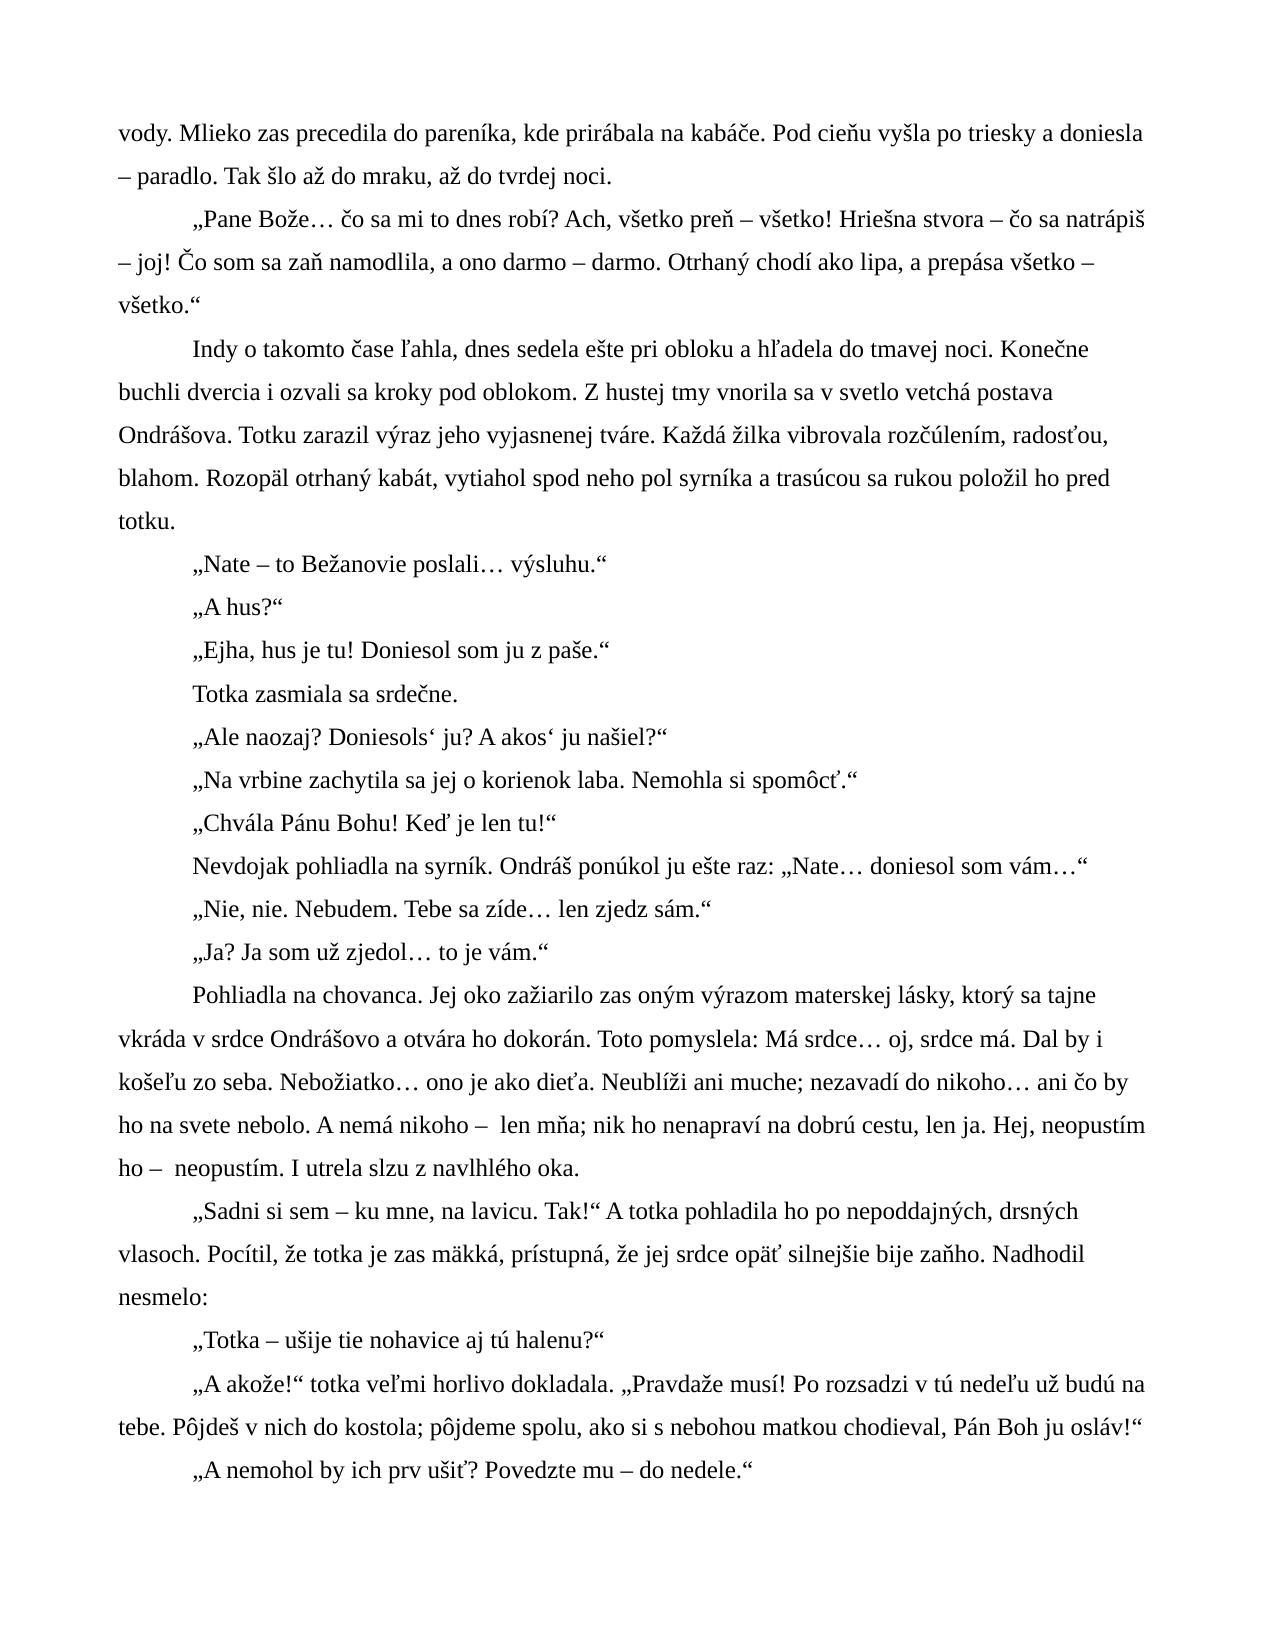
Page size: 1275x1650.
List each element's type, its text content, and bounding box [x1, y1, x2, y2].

text Nevdojak pohliadla na syrník. Ondráš ponúkol ju ešte raz: „Nate… doniesol som vám…“ [118, 851, 1157, 880]
text Totka zasmiala sa srdečne. [118, 679, 1157, 707]
text vody. Mlieko zas precedila do pareníka, kde prirábala na kabáče. Pod cieňu vyšla po triesky a doniesla – paradlo. Tak šlo až do mraku, až do tvrdej noci. [118, 118, 1157, 190]
text „Sadni si sem – ku mne, na lavicu. Tak!“ A totka pohladila ho po nepoddajných, drsných vlasoch. Pocítil, že totka je zas mäkká, prístupná, že jej srdce opäť silnejšie bije zaňho. Nadhodil nesmelo: [118, 1196, 1157, 1311]
text „Ejha, hus je tu! Doniesol som ju z paše.“ [118, 636, 1157, 664]
text „Nie, nie. Nebudem. Tebe sa zíde… len zjedz sám.“ [118, 894, 1157, 923]
text „Ale naozaj? Doniesols‘ ju? A akos‘ ju našiel?“ [118, 722, 1157, 751]
text „Ja? Ja som už zjedol… to je vám.“ [118, 937, 1157, 966]
text „Nate – to Bežanovie poslali… výsluhu.“ [118, 549, 1157, 578]
text „Na vrbine zachytila sa jej o korienok laba. Nemohla si spomôcť.“ [118, 765, 1157, 794]
text „A hus?“ [118, 592, 1157, 621]
text „A akože!“ totka veľmi horlivo dokladala. „Pravdaže musí! Po rozsadzi v tú nedeľu už budú na tebe. Pôjdeš v nich do kostola; pôjdeme spolu, ako si s nebohou matkou chodieval, Pán Boh ju osláv!“ [118, 1369, 1157, 1441]
text „Chvála Pánu Bohu! Keď je len tu!“ [118, 808, 1157, 837]
text „Totka – ušije tie nohavice aj tú halenu?“ [118, 1326, 1157, 1354]
text Pohliadla na chovanca. Jej oko zažiarilo zas oným výrazom materskej lásky, ktorý sa tajne vkráda v srdce Ondrášovo a otvára ho dokorán. Toto pomyslela: Má srdce… oj, srdce má. Dal by i košeľu zo seba. Nebožiatko… ono je ako dieťa. Neublíži ani muche; nezavadí do nikoho… ani čo by ho na svete nebolo. A nemá nikoho – len mňa; nik ho nenapraví na dobrú cestu, len ja. Hej, neopustím ho – neopustím. I utrela slzu z navlhlého oka. [118, 981, 1157, 1182]
text „Pane Bože… čo sa mi to dnes robí? Ach, všetko preň – všetko! Hriešna stvora – čo sa natrápiš – joj! Čo som sa zaň namodlila, a ono darmo – darmo. Otrhaný chodí ako lipa, a prepása všetko – všetko.“ [118, 204, 1157, 319]
text „A nemohol by ich prv ušiť? Povedzte mu – do nedele.“ [118, 1455, 1157, 1484]
text Indy o takomto čase ľahla, dnes sedela ešte pri obloku a hľadela do tmavej noci. Konečne buchli dvercia i ozvali sa kroky pod oblokom. Z hustej tmy vnorila sa v svetlo vetchá postava Ondrášova. Totku zarazil výraz jeho vyjasnenej tváre. Každá žilka vibrovala rozčúlením, radosťou, blahom. Rozopäl otrhaný kabát, vytiahol spod neho pol syrníka a trasúcou sa rukou položil ho pred totku. [118, 334, 1157, 535]
